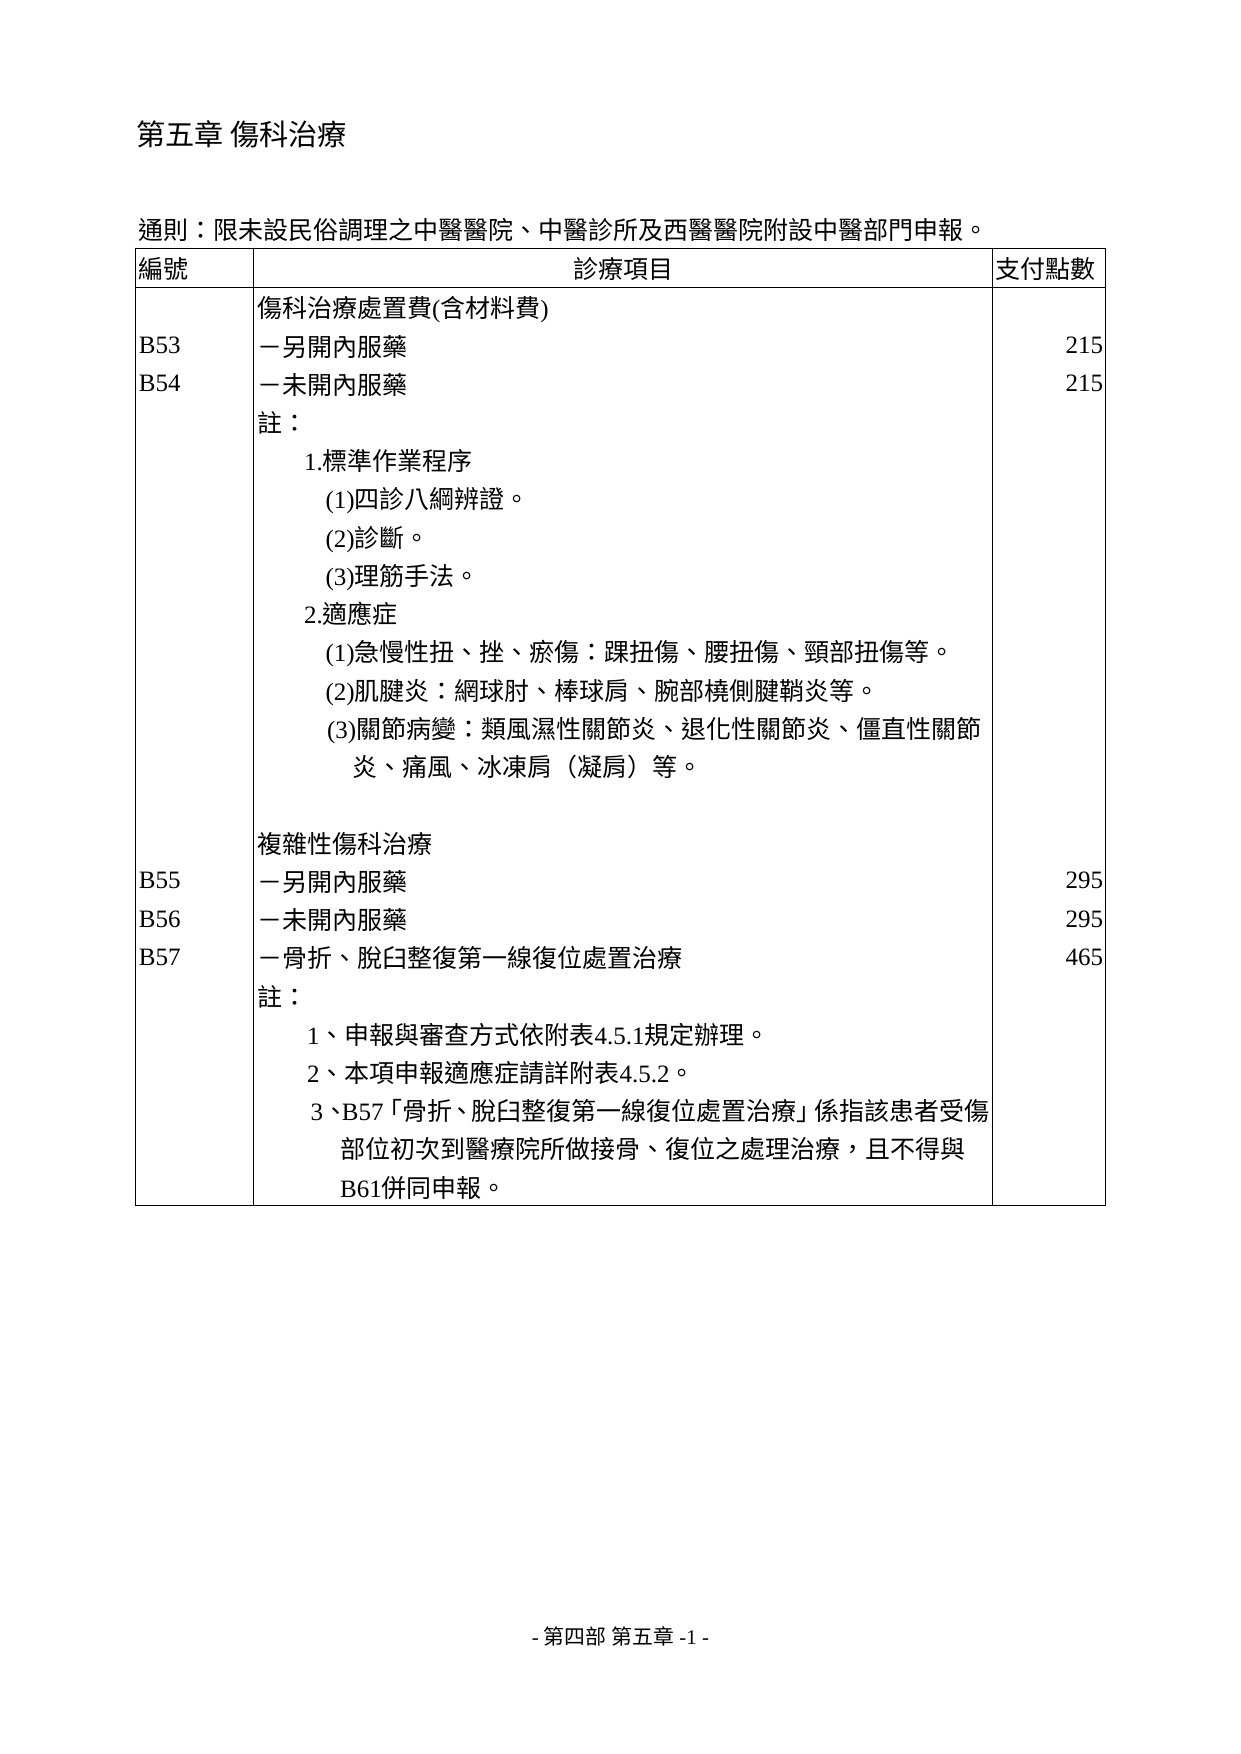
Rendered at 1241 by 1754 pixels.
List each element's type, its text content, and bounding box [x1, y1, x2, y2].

table_cell －未開內服藥 [254, 364, 992, 403]
table_cell B57 [136, 938, 253, 976]
table_cell －未開內服藥 [254, 900, 992, 938]
table_cell －骨折、脫臼整復第一線復位處置治療 [254, 938, 992, 976]
subtitle 第五章 傷科治療 [136, 95, 1104, 171]
table_cell [136, 976, 253, 1205]
table_cell B54 [136, 364, 253, 403]
table_cell －另開內服藥 [254, 861, 992, 899]
table_cell B56 [136, 900, 253, 938]
table_cell B55 [136, 861, 253, 899]
table_cell 215 [993, 364, 1105, 403]
table_cell 傷科治療處置費(含材料費) [254, 288, 992, 326]
table_cell [993, 403, 1105, 823]
table_cell 465 [993, 938, 1105, 976]
table_header 編號 [136, 249, 253, 287]
table_cell －另開內服藥 [254, 326, 992, 364]
table_cell 註： 1.標準作業程序 (1)四診八綱辨證。 (2)診斷。 (3)理筋手法。 2.適應症 (1)急慢性扭、挫、瘀傷：踝扭傷、腰扭傷、頸部扭傷等。 (2)肌腱炎：網球肘、棒球肩、腕部橈側腱鞘炎等。 (3)關節病變：類風濕性關節炎、退化性關節炎、僵直性關節炎、痛風、冰凍肩（凝肩）等。 [254, 403, 992, 823]
table_cell [993, 976, 1105, 1205]
table_cell [136, 823, 253, 861]
table_cell 複雜性傷科治療 [254, 823, 992, 861]
table_cell [993, 823, 1105, 861]
table_cell 註： 1、申報與審查方式依附表4.5.1規定辦理。 2、本項申報適應症請詳附表4.5.2。 3、B57「骨折、脫臼整復第一線復位處置治療」係指該患者受傷部位初次到醫療院所做接骨、復位之處理治療，且不得與B61併同申報。 [254, 976, 992, 1205]
text 通則：限未設民俗調理之中醫醫院、中醫診所及西醫醫院附設中醫部門申報。 [139, 209, 1104, 248]
table_cell [136, 288, 253, 326]
table_header 支付點數 [993, 249, 1105, 287]
table_cell 295 [993, 900, 1105, 938]
table_cell B53 [136, 326, 253, 364]
table_header 診療項目 [254, 249, 992, 287]
table_cell [136, 403, 253, 823]
table_cell [993, 288, 1105, 326]
table_cell 215 [993, 326, 1105, 364]
table_cell 295 [993, 861, 1105, 899]
